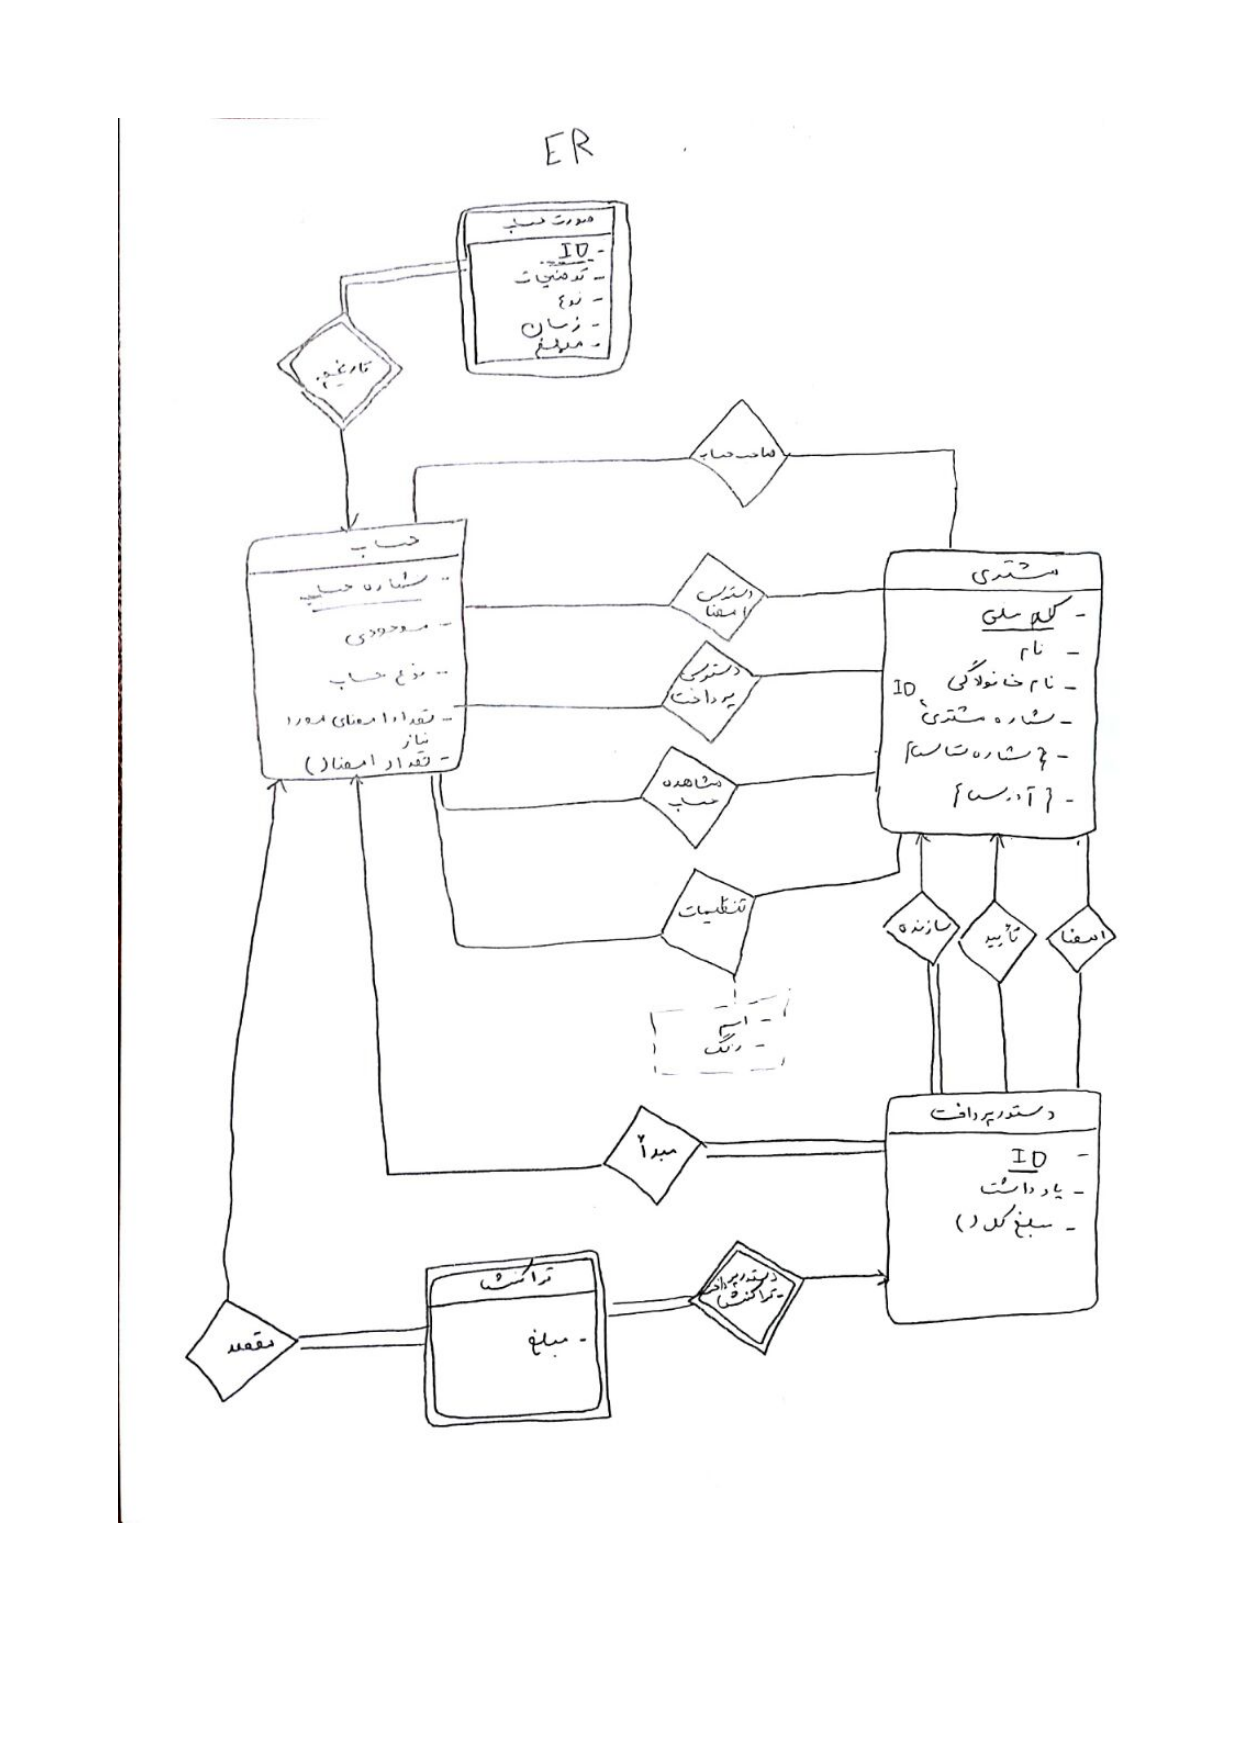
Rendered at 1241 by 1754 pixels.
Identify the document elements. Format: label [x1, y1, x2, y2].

picture [118, 118, 1123, 1523]
